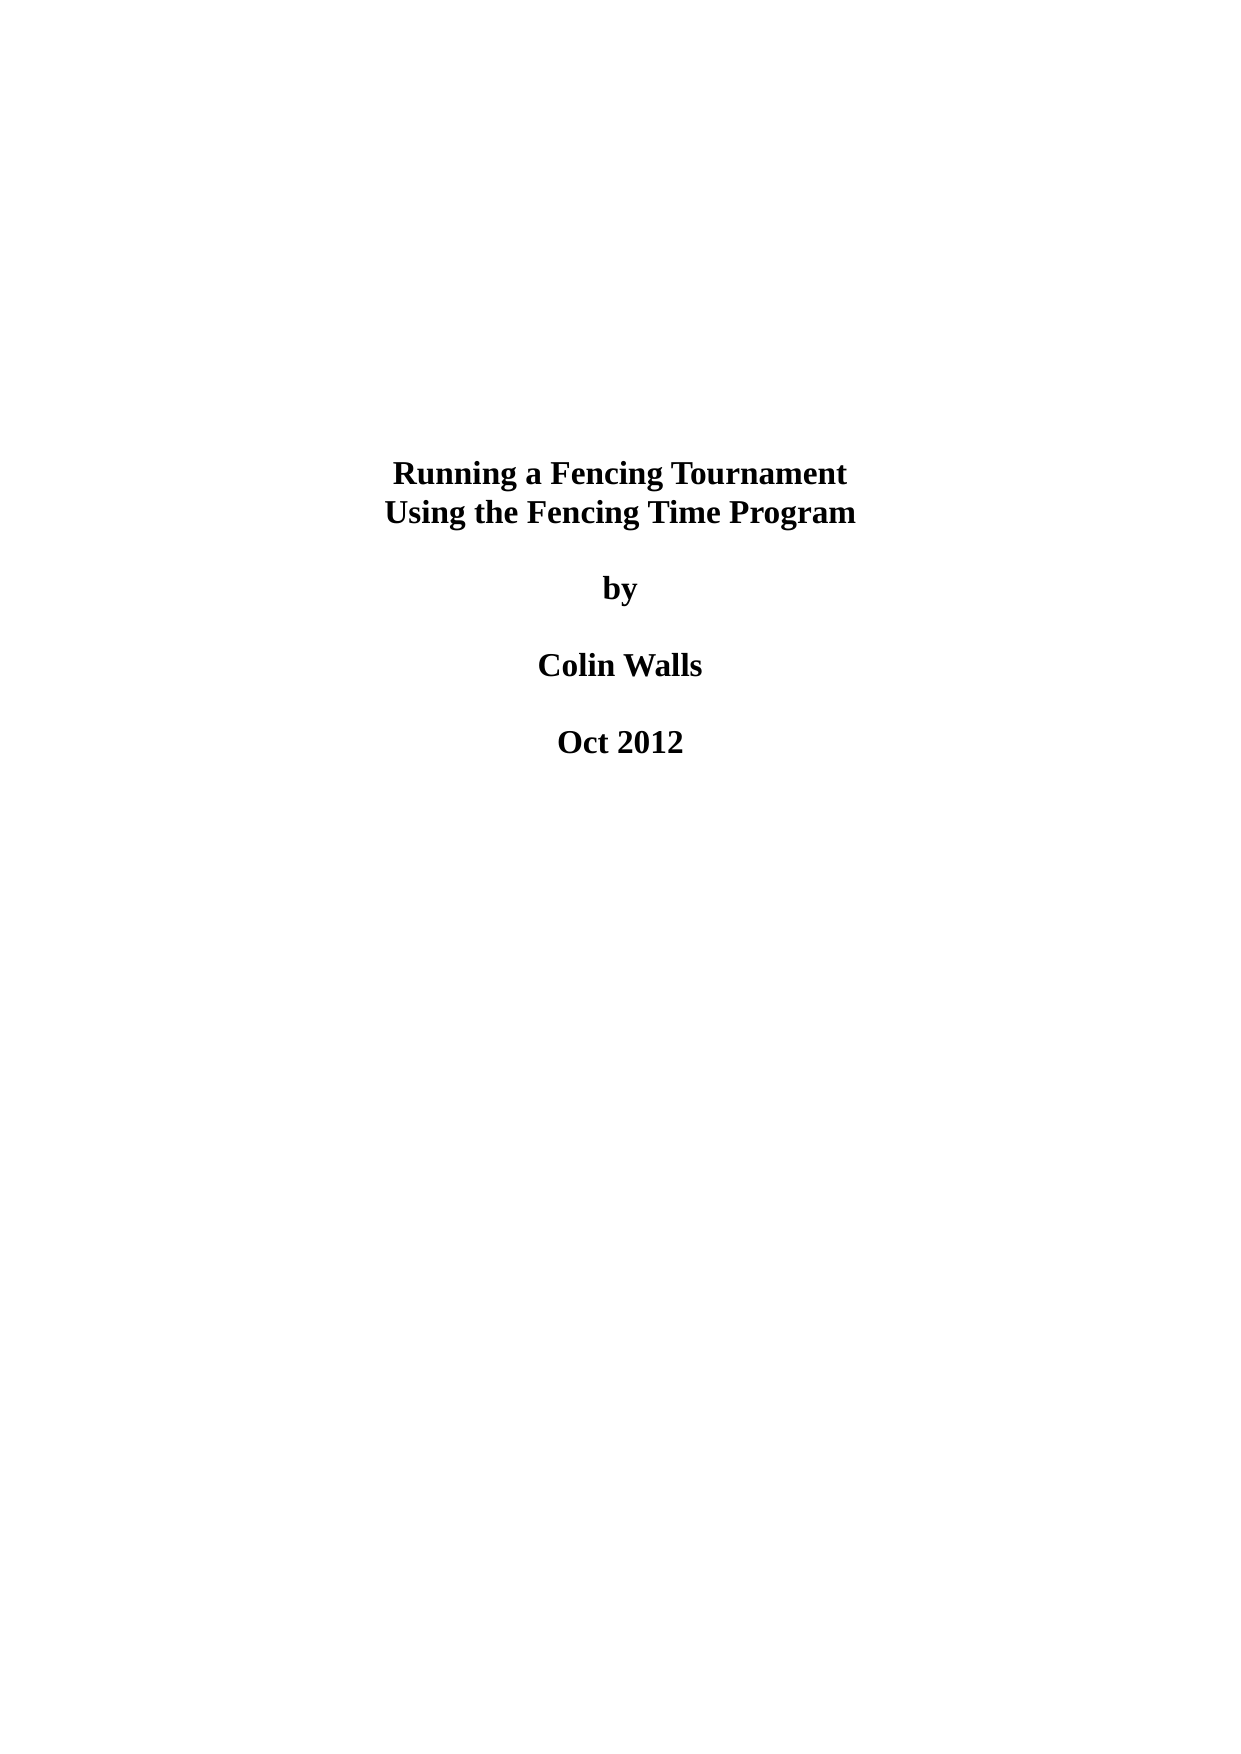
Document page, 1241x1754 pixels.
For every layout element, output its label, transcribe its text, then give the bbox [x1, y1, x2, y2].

text Using the Fencing Time Program [118, 492, 1122, 530]
text by [118, 568, 1122, 607]
text Running a Fencing Tournament [118, 453, 1122, 492]
text Oct 2012 [118, 722, 1122, 760]
text Colin Walls [118, 645, 1122, 683]
